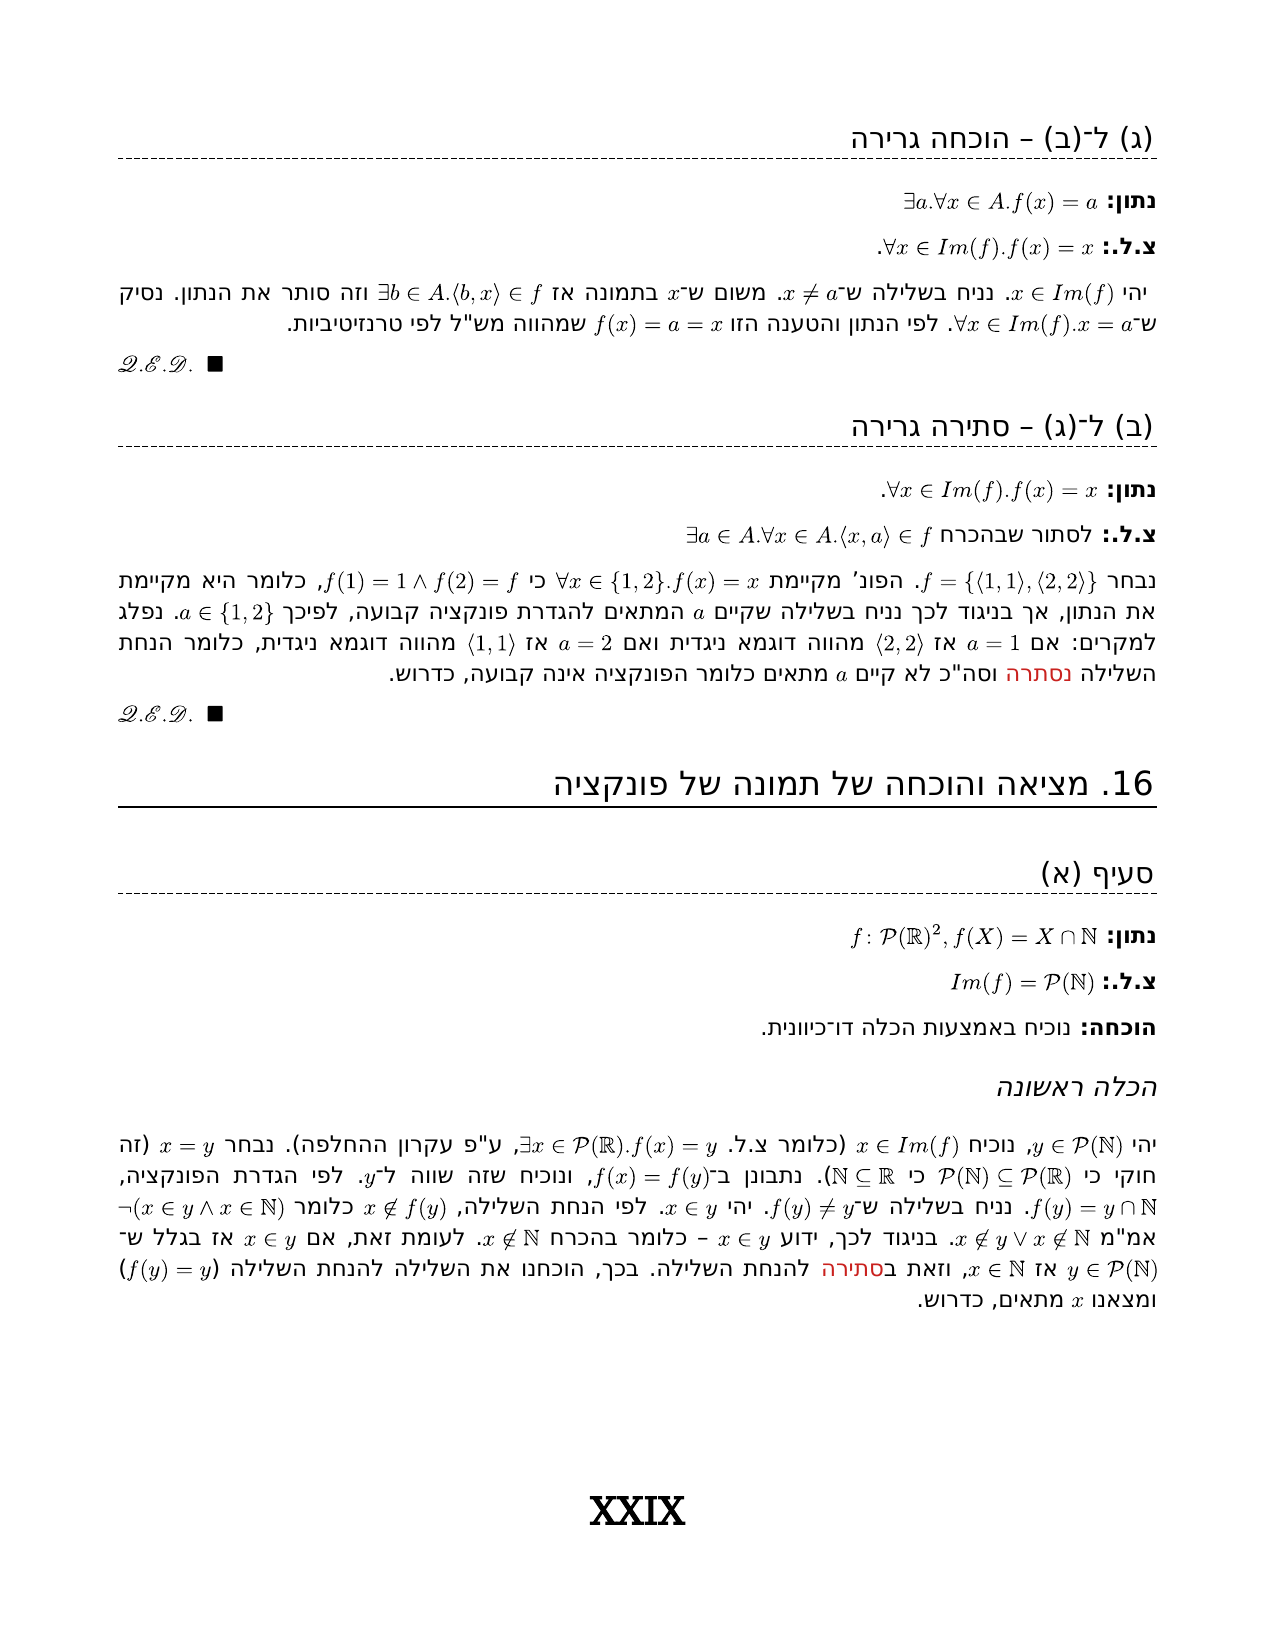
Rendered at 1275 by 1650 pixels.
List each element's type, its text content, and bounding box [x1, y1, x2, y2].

text יהי , נוכיח (כלומר צ.ל. , ע"פ עקרון ההחלפה). נבחר (זה חוקי כי כי ). נתבונן ב־, ונוכיח שזה שווה ל־. לפי הגדרת הפונקציה, . נניח בשלילה ש־. יהי . לפי הנחת השלילה, כלומר אמ"מ . בניגוד לכך, ידוע – כלומר בהכרח . לעומת זאת, אם אז בגלל ש־ אז , וזאת בסתירה להנחת השלילה. בכך, הוכחנו את השלילה להנחת השלילה () ומצאנו מתאים, כדרוש. [118, 1131, 1157, 1313]
subtitle (ב) ל־(ג) – סתירה גרירה [118, 406, 1157, 446]
text נתון: . [118, 476, 1157, 503]
text נתון: [118, 187, 1157, 214]
text צ.ל.: . [118, 233, 1157, 260]
subtitle הכלה ראשונה [118, 1071, 1157, 1103]
subtitle סעיף (א) [118, 853, 1157, 893]
subtitle (ג) ל־(ב) – הוכחה גרירה [118, 118, 1157, 158]
text צ.ל.: [118, 968, 1157, 995]
text יהי . נניח בשלילה ש־. משום ש־ בתמונה אז וזה סותר את הנתון. נסיק ש־. לפי הנתון והטענה הזו שמהווה מש"ל לפי טרנזיטיביות. [118, 279, 1157, 337]
text הוכחה: נוכיח באמצעות הכלה דו־כיוונית. [118, 1014, 1157, 1040]
text נתון: [118, 922, 1157, 949]
subtitle 16. מציאה והוכחה של תמונה של פונקציה [118, 762, 1157, 806]
text צ.ל.: לסתור שבהכרח [118, 521, 1157, 548]
text נבחר . הפונ’ מקיימת כי , כלומר היא מקיימת את הנתון, אך בניגוד לכך נניח בשלילה שקיים המתאים להגדרת פונקציה קבועה, לפיכך . נפלג למקרים: אם אז מהווה דוגמא ניגדית ואם אז מהווה דוגמא ניגדית, כלומר הנחת השלילה נסתרה וסה"כ לא קיים מתאים כלומר הפונקציה אינה קבועה, כדרוש. [118, 567, 1157, 687]
